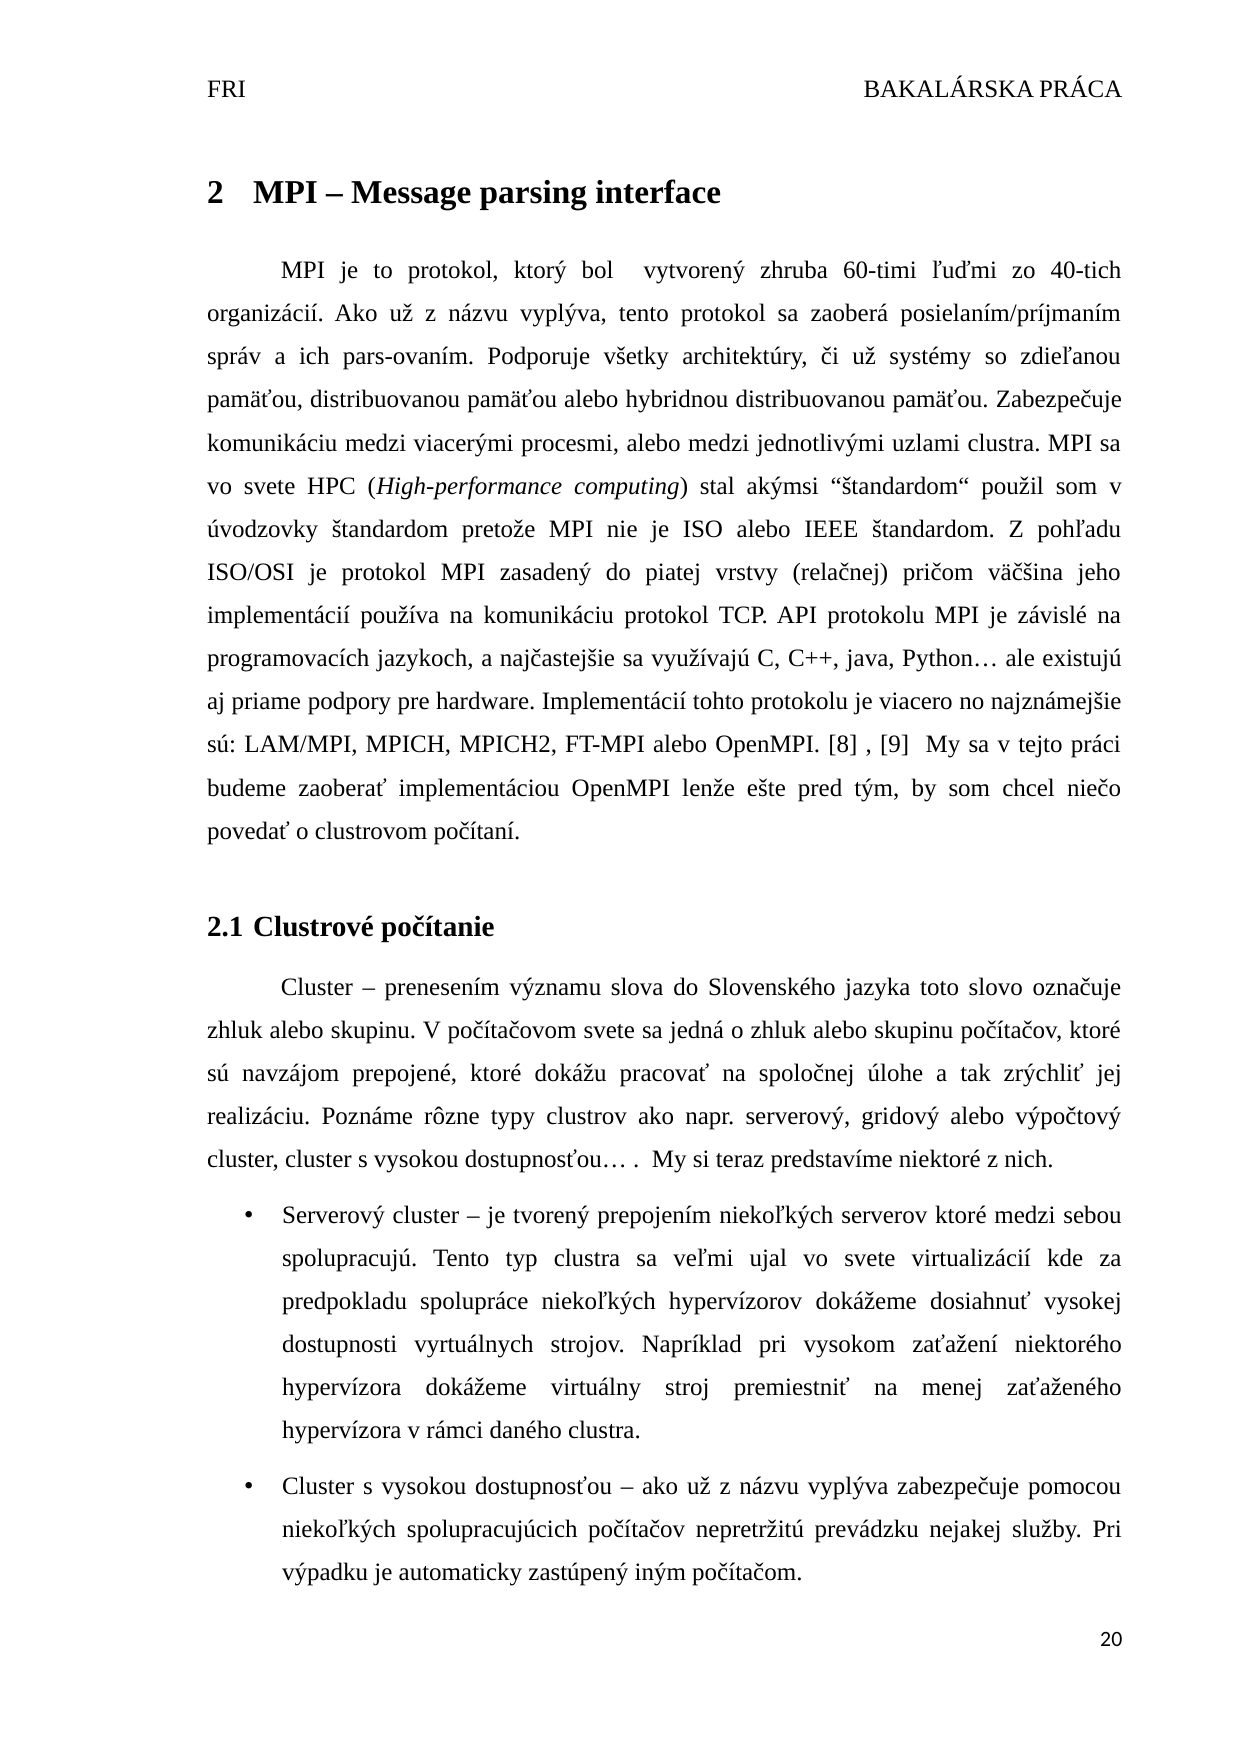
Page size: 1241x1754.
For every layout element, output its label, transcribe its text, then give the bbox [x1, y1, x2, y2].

text MPI je to protokol, ktorý bol vytvorený zhruba 60-timi ľuďmi zo 40-tich organizácií. Ako už z názvu vyplýva, tento protokol sa zaoberá posielaním/príjmaním správ a ich pars-ovaním. Podporuje všetky architektúry, či už systémy so zdieľanou pamäťou, distribuovanou pamäťou alebo hybridnou distribuovanou pamäťou. Zabezpečuje komunikáciu medzi viacerými procesmi, alebo medzi jednotlivými uzlami clustra. MPI sa vo svete HPC (High-performance computing) stal akýmsi “štandardom“ použil som v úvodzovky štandardom pretože MPI nie je ISO alebo IEEE štandardom. Z pohľadu ISO/OSI je protokol MPI zasadený do piatej vrstvy (relačnej) pričom väčšina jeho implementácií používa na komunikáciu protokol TCP. API protokolu MPI je závislé na programovacích jazykoch, a najčastejšie sa využívajú C, C++, java, Python… ale existujú aj priame podpory pre hardware. Implementácií tohto protokolu je viacero no najznámejšie sú: LAM/MPI, MPICH, MPICH2, FT-MPI alebo OpenMPI. [8] , [9] My sa v tejto práci budeme zaoberať implementáciou OpenMPI lenže ešte pred tým, by som chcel niečo povedať o clustrovom počítaní. [207, 255, 1122, 844]
subtitle MPI – Message parsing interface [207, 173, 1122, 211]
list Serverový cluster – je tvorený prepojením niekoľkých serverov ktoré medzi sebou spolupracujú. Tento typ clustra sa veľmi ujal vo svete virtualizácií kde za predpokladu spolupráce niekoľkých hypervízorov dokážeme dosiahnuť vysokej dostupnosti vyrtuálnych strojov. Napríklad pri vysokom zaťažení niektorého hypervízora dokážeme virtuálny stroj premiestniť na menej zaťaženého hypervízora v rámci daného clustra. [244, 1200, 1122, 1444]
subtitle Clustrové počítanie [207, 909, 1122, 942]
text Cluster – prenesením významu slova do Slovenského jazyka toto slovo označuje zhluk alebo skupinu. V počítačovom svete sa jedná o zhluk alebo skupinu počítačov, ktoré sú navzájom prepojené, ktoré dokážu pracovať na spoločnej úlohe a tak zrýchliť jej realizáciu. Poznáme rôzne typy clustrov ako napr. serverový, gridový alebo výpočtový cluster, cluster s vysokou dostupnosťou… . My si teraz predstavíme niektoré z nich. [207, 972, 1122, 1173]
list Cluster s vysokou dostupnosťou – ako už z názvu vyplýva zabezpečuje pomocou niekoľkých spolupracujúcich počítačov nepretržitú prevádzku nejakej služby. Pri výpadku je automaticky zastúpený iným počítačom. [244, 1471, 1122, 1586]
